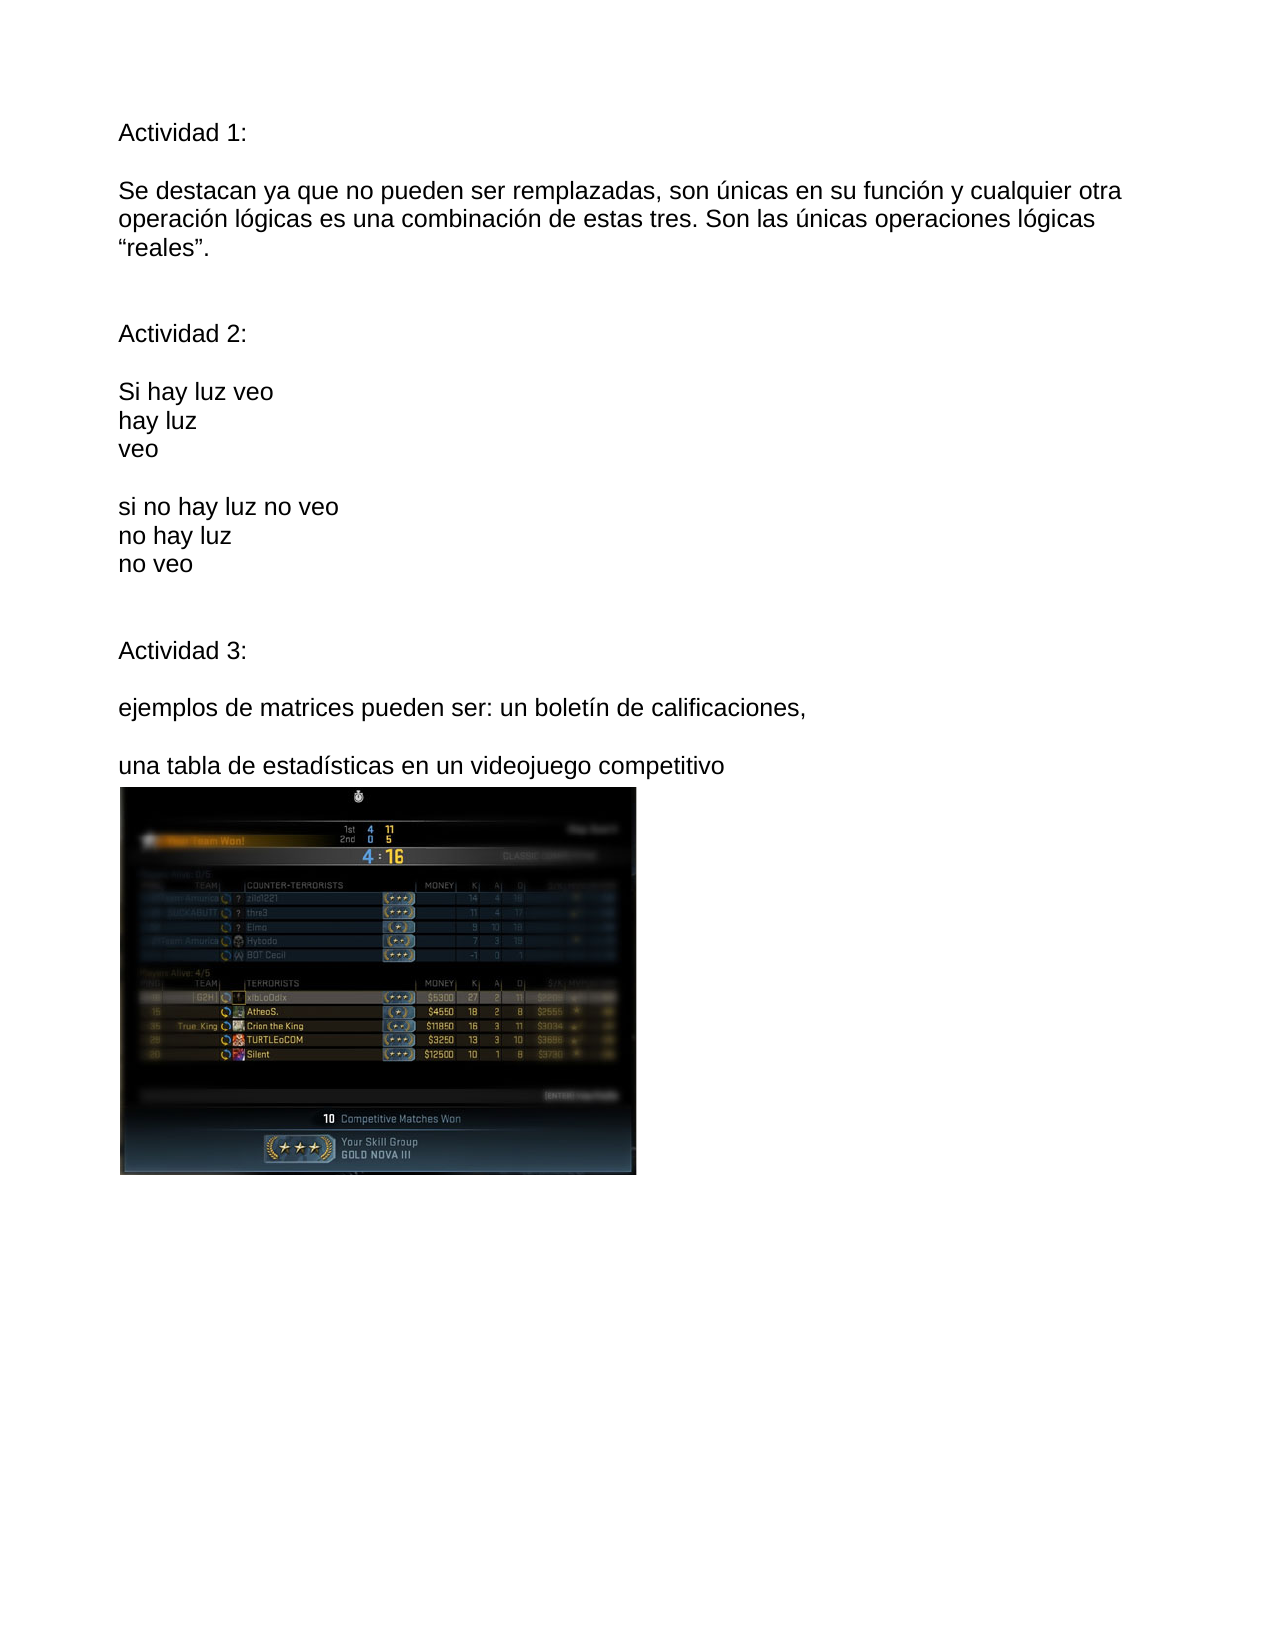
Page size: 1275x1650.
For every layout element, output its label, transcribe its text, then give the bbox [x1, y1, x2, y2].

text no veo [118, 549, 1157, 578]
text Si hay luz veo [118, 377, 1157, 406]
text Actividad 2: [118, 319, 1157, 348]
text una tabla de estadísticas en un videojuego competitivo [118, 751, 1157, 779]
text no hay luz [118, 521, 1157, 549]
text Actividad 1: [118, 118, 1157, 147]
text si no hay luz no veo [118, 492, 1157, 521]
picture [120, 787, 637, 1175]
text Actividad 3: [118, 636, 1157, 664]
text Se destacan ya que no pueden ser remplazadas, son únicas en su función y cualquier otra operación lógicas es una combinación de estas tres. Son las únicas operaciones lógicas “reales”. [118, 176, 1157, 262]
text hay luz veo [118, 406, 1157, 463]
text ejemplos de matrices pueden ser: un boletín de calificaciones, [118, 693, 1157, 722]
